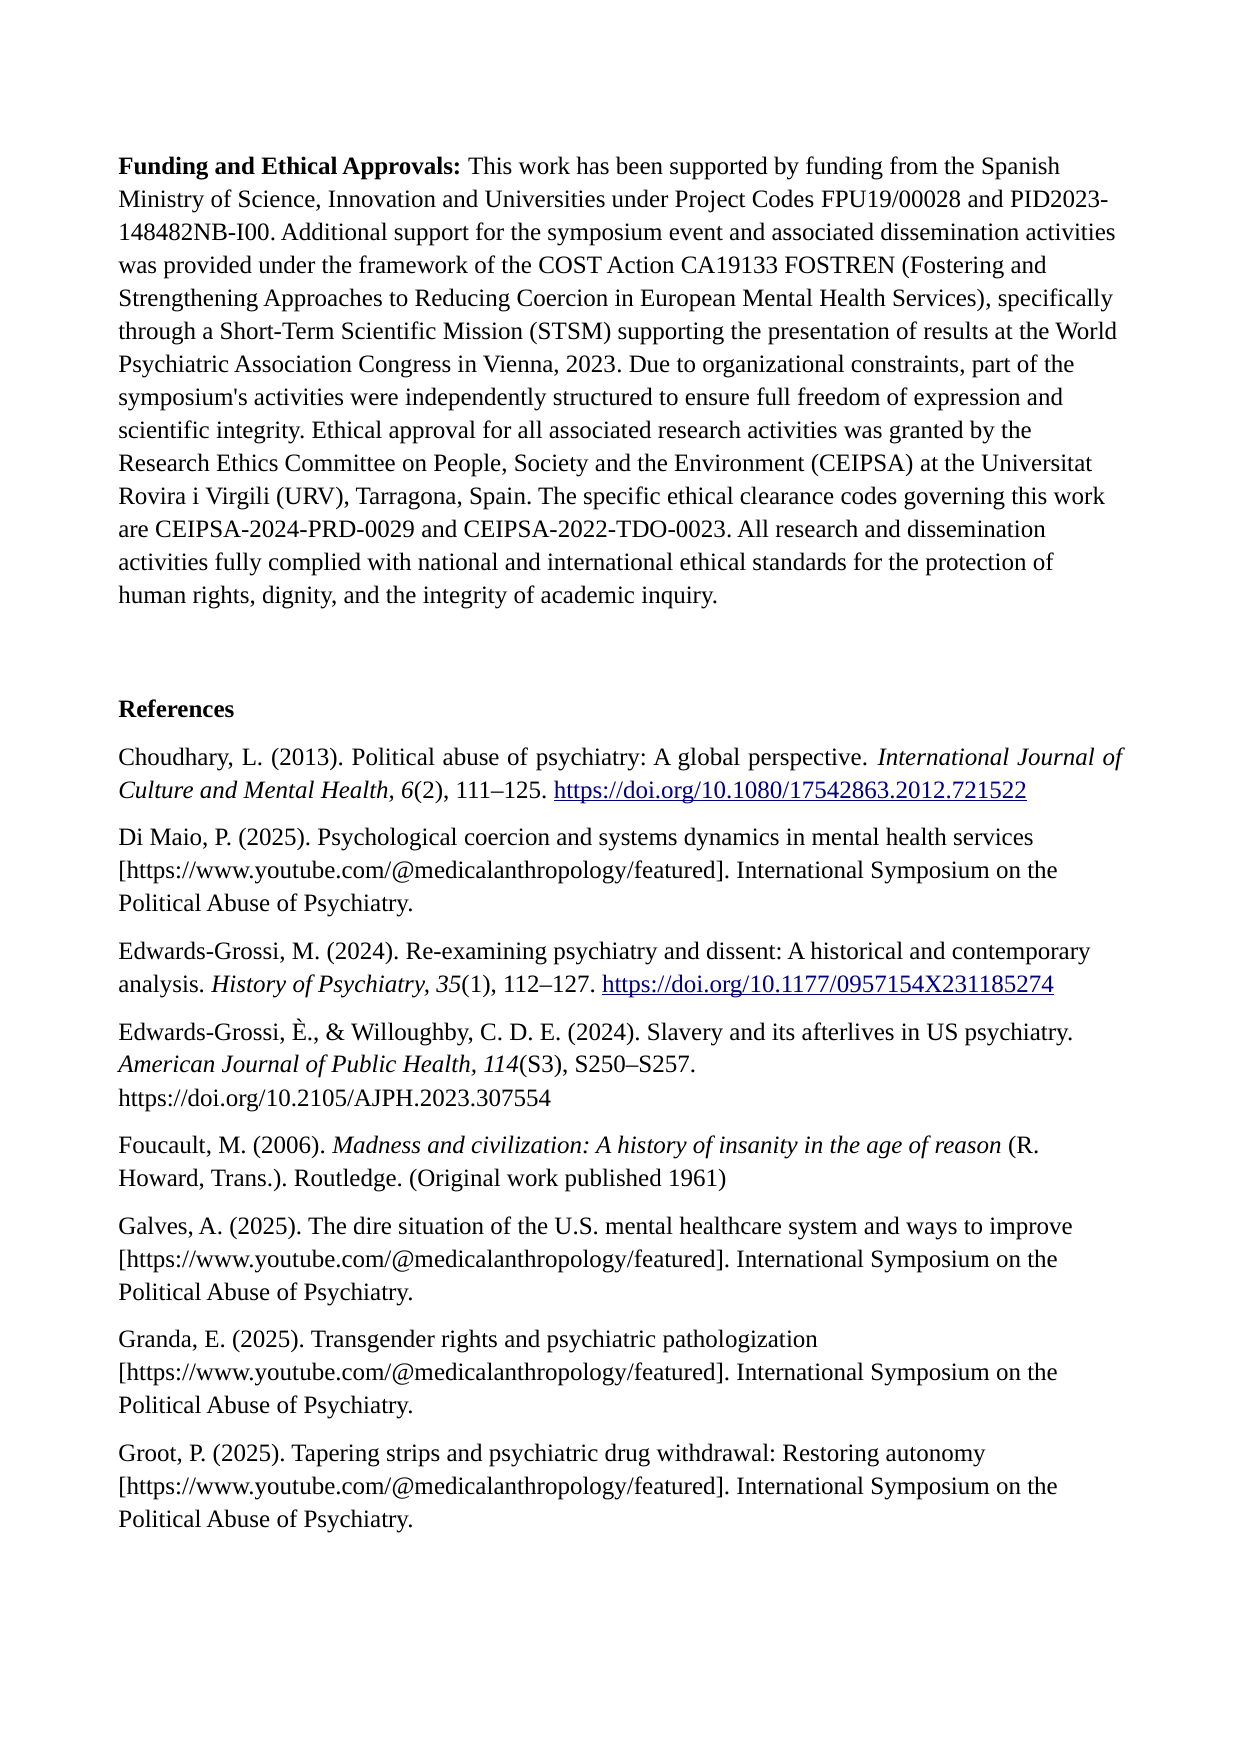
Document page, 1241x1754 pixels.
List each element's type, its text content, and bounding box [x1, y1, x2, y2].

text Groot, P. (2025). Tapering strips and psychiatric drug withdrawal: Restoring autonomy [https://www.youtube.com/@medicalanthropology/featured]. International Symposium on the Political Abuse of Psychiatry. [118, 1438, 1122, 1533]
text Granda, E. (2025). Transgender rights and psychiatric pathologization [https://www.youtube.com/@medicalanthropology/featured]. International Symposium on the Political Abuse of Psychiatry. [118, 1324, 1122, 1419]
text Choudhary, L. (2013). Political abuse of psychiatry: A global perspective. International Journal of Culture and Mental Health, 6(2), 111–125. https://doi.org/10.1080/17542863.2012.721522 [118, 742, 1122, 803]
text Di Maio, P. (2025). Psychological coercion and systems dynamics in mental health services [https://www.youtube.com/@medicalanthropology/featured]. International Symposium on the Political Abuse of Psychiatry. [118, 822, 1122, 917]
text Foucault, M. (2006). Madness and civilization: A history of insanity in the age of reason (R. Howard, Trans.). Routledge. (Original work published 1961) [118, 1130, 1122, 1192]
text Galves, A. (2025). The dire situation of the U.S. mental healthcare system and ways to improve [https://www.youtube.com/@medicalanthropology/featured]. International Symposium on the Political Abuse of Psychiatry. [118, 1211, 1122, 1306]
text Edwards-Grossi, È., & Willoughby, C. D. E. (2024). Slavery and its afterlives in US psychiatry. American Journal of Public Health, 114(S3), S250–S257. https://doi.org/10.2105/AJPH.2023.307554 [118, 1017, 1122, 1111]
text Edwards-Grossi, M. (2024). Re-examining psychiatry and dissent: A historical and contemporary analysis. History of Psychiatry, 35(1), 112–127. https://doi.org/10.1177/0957154X231185274 [118, 936, 1122, 998]
text Funding and Ethical Approvals: This work has been supported by funding from the Spanish Ministry of Science, Innovation and Universities under Project Codes FPU19/00028 and PID2023-148482NB-I00. Additional support for the symposium event and associated dissemination activities was provided under the framework of the COST Action CA19133 FOSTREN (Fostering and Strengthening Approaches to Reducing Coercion in European Mental Health Services), specifically through a Short-Term Scientific Mission (STSM) supporting the presentation of results at the World Psychiatric Association Congress in Vienna, 2023. Due to organizational constraints, part of the symposium's activities were independently structured to ensure full freedom of expression and scientific integrity. Ethical approval for all associated research activities was granted by the Research Ethics Committee on People, Society and the Environment (CEIPSA) at the Universitat Rovira i Virgili (URV), Tarragona, Spain. The specific ethical clearance codes governing this work are CEIPSA-2024-PRD-0029 and CEIPSA-2022-TDO-0023. All research and dissemination activities fully complied with national and international ethical standards for the protection of human rights, dignity, and the integrity of academic inquiry. [118, 118, 1122, 609]
text References [118, 628, 1122, 723]
